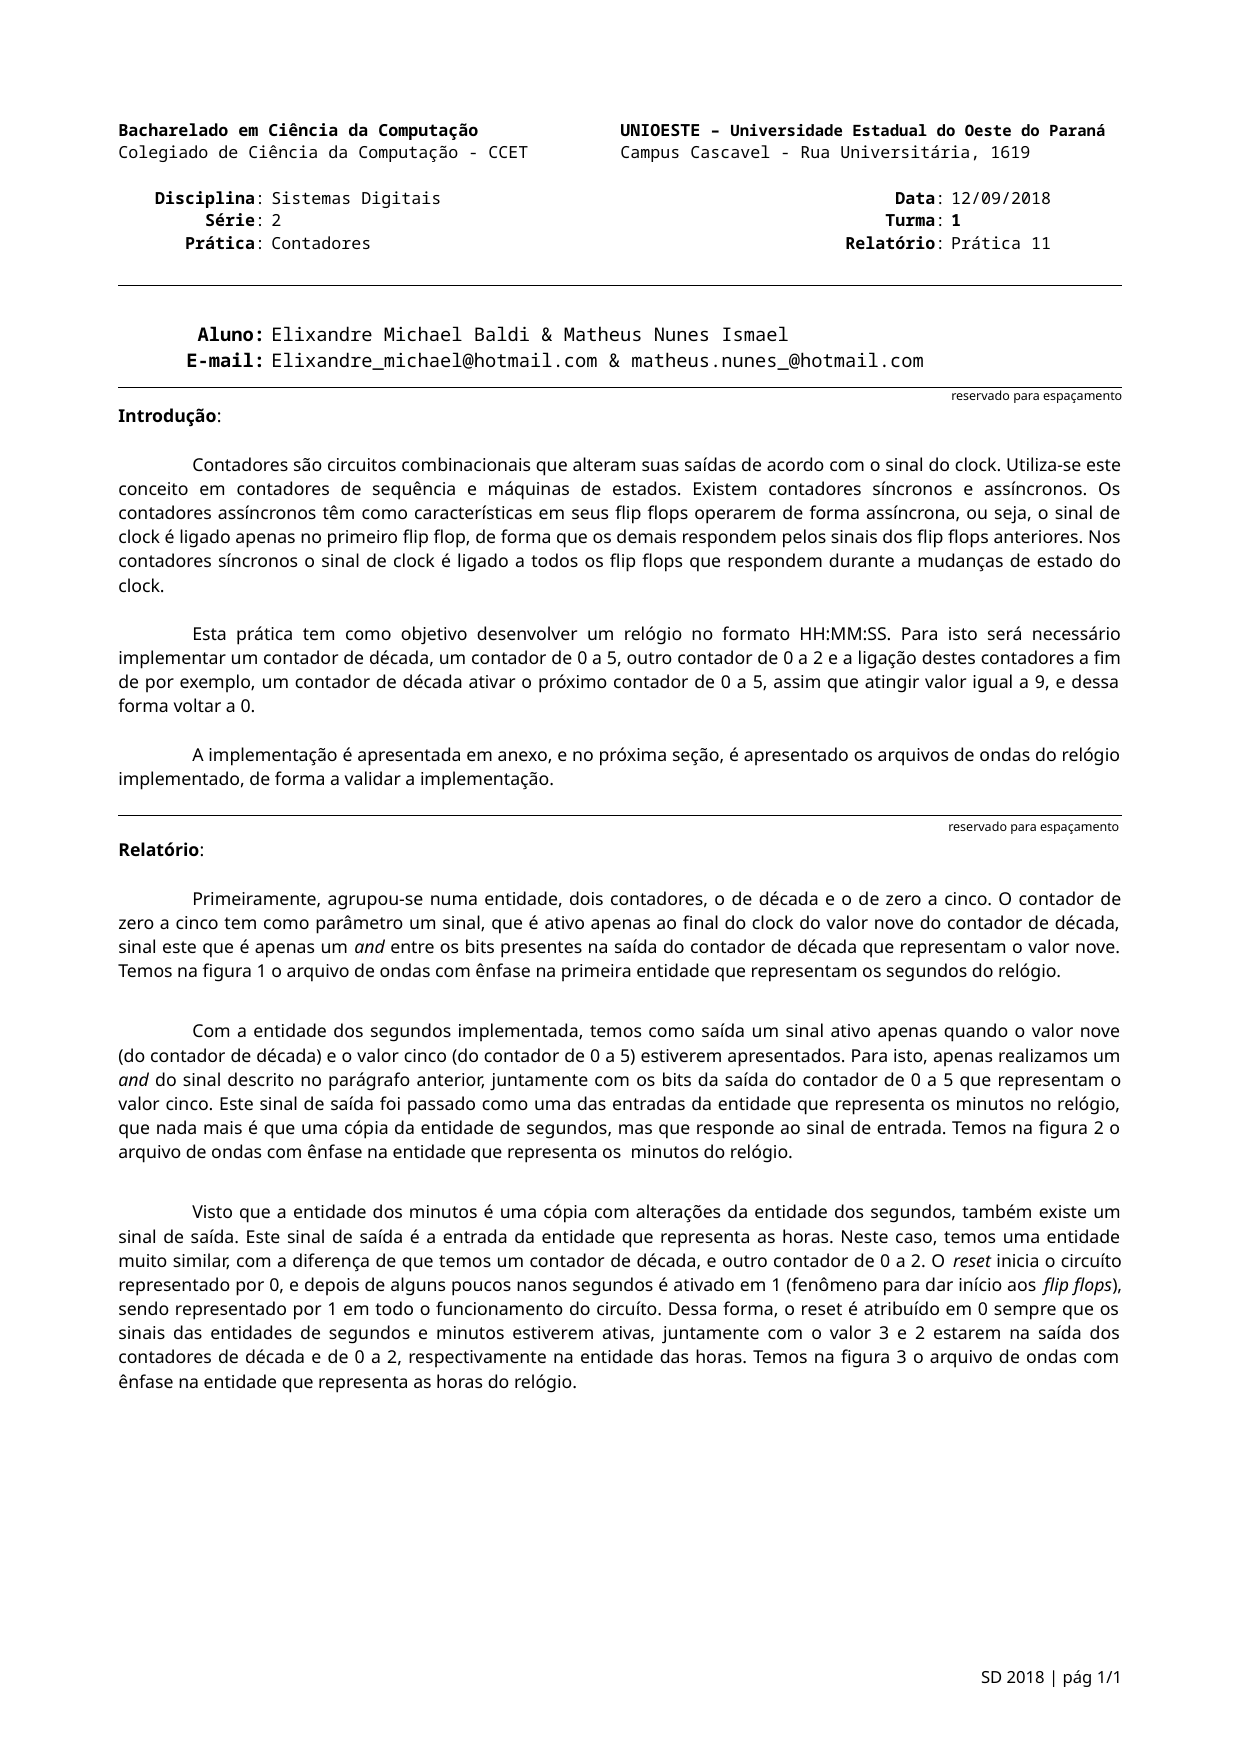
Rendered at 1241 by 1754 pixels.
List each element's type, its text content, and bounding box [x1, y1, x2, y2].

text Colegiado de Ciência da Computação - CCET [118, 141, 620, 163]
text reservado para espaçamento [118, 816, 1122, 838]
text Bacharelado em Ciência da Computação [118, 118, 620, 141]
text A implementação é apresentada em anexo, e no próxima seção, é apresentado os arquivos de ondas do relógio implementado, de forma a validar a implementação. [118, 742, 1122, 791]
text Esta prática tem como objetivo desenvolver um relógio no formato HH:MM:SS. Para isto será necessário implementar um contador de década, um contador de 0 a 5, outro contador de 0 a 2 e a ligação destes contadores a fim de por exemplo, um contador de década ativar o próximo contador de 0 a 5, assim que atingir valor igual a 9, e dessa forma voltar a 0. [118, 621, 1122, 718]
text Visto que a entidade dos minutos é uma cópia com alterações da entidade dos segundos, também existe um sinal de saída. Este sinal de saída é a entrada da entidade que representa as horas. Neste caso, temos uma entidade muito similar, com a diferença de que temos um contador de década, e outro contador de 0 a 2. O reset inicia o circuíto representado por 0, e depois de alguns poucos nanos segundos é ativado em 1 (fenômeno para dar início aos flip flops), sendo representado por 1 em todo o funcionamento do circuíto. Dessa forma, o reset é atribuído em 0 sempre que os sinais das entidades de segundos e minutos estiverem ativas, juntamente com o valor 3 e 2 estarem na saída dos contadores de década e de 0 a 2, respectivamente na entidade das horas. Temos na figura 3 o arquivo de ondas com ênfase na entidade que representa as horas do relógio. [118, 1200, 1122, 1393]
text E-mail: Elixandre_michael@hotmail.com & matheus.nunes_@hotmail.com [118, 347, 1122, 372]
text Campus Cascavel - Rua Universitária, 1619 [620, 141, 1122, 163]
text UNIOESTE – Universidade Estadual do Oeste do Paraná [620, 118, 1122, 141]
text Aluno: Elixandre Michael Baldi & Matheus Nunes Ismael [118, 321, 1122, 347]
text Série: 2 Turma: 1 [118, 209, 1122, 232]
text Relatório: [118, 838, 1122, 862]
text Contadores são circuitos combinacionais que alteram suas saídas de acordo com o sinal do clock. Utiliza-se este conceito em contadores de sequência e máquinas de estados. Existem contadores síncronos e assíncronos. Os contadores assíncronos têm como características em seus flip flops operarem de forma assíncrona, ou seja, o sinal de clock é ligado apenas no primeiro flip flop, de forma que os demais respondem pelos sinais dos flip flops anteriores. Nos contadores síncronos o sinal de clock é ligado a todos os flip flops que respondem durante a mudanças de estado do clock. [118, 452, 1122, 597]
text Primeiramente, agrupou-se numa entidade, dois contadores, o de década e o de zero a cinco. O contador de zero a cinco tem como parâmetro um sinal, que é ativo apenas ao final do clock do valor nove do contador de década, sinal este que é apenas um and entre os bits presentes na saída do contador de década que representam o valor nove. Temos na figura 1 o arquivo de ondas com ênfase na primeira entidade que representam os segundos do relógio. [118, 886, 1122, 983]
text Com a entidade dos segundos implementada, temos como saída um sinal ativo apenas quando o valor nove (do contador de década) e o valor cinco (do contador de 0 a 5) estiverem apresentados. Para isto, apenas realizamos um and do sinal descrito no parágrafo anterior, juntamente com os bits da saída do contador de 0 a 5 que representam o valor cinco. Este sinal de saída foi passado como uma das entradas da entidade que representa os minutos no relógio, que nada mais é que uma cópia da entidade de segundos, mas que responde ao sinal de entrada. Temos na figura 2 o arquivo de ondas com ênfase na entidade que representa os minutos do relógio. [118, 1019, 1122, 1164]
text Introdução: [118, 404, 1122, 428]
text reservado para espaçamento [118, 388, 1122, 404]
text Disciplina: Sistemas Digitais Data: 12/09/2018 [118, 186, 1122, 209]
text Prática: Contadores Relatório: Prática 11 [118, 232, 1122, 254]
